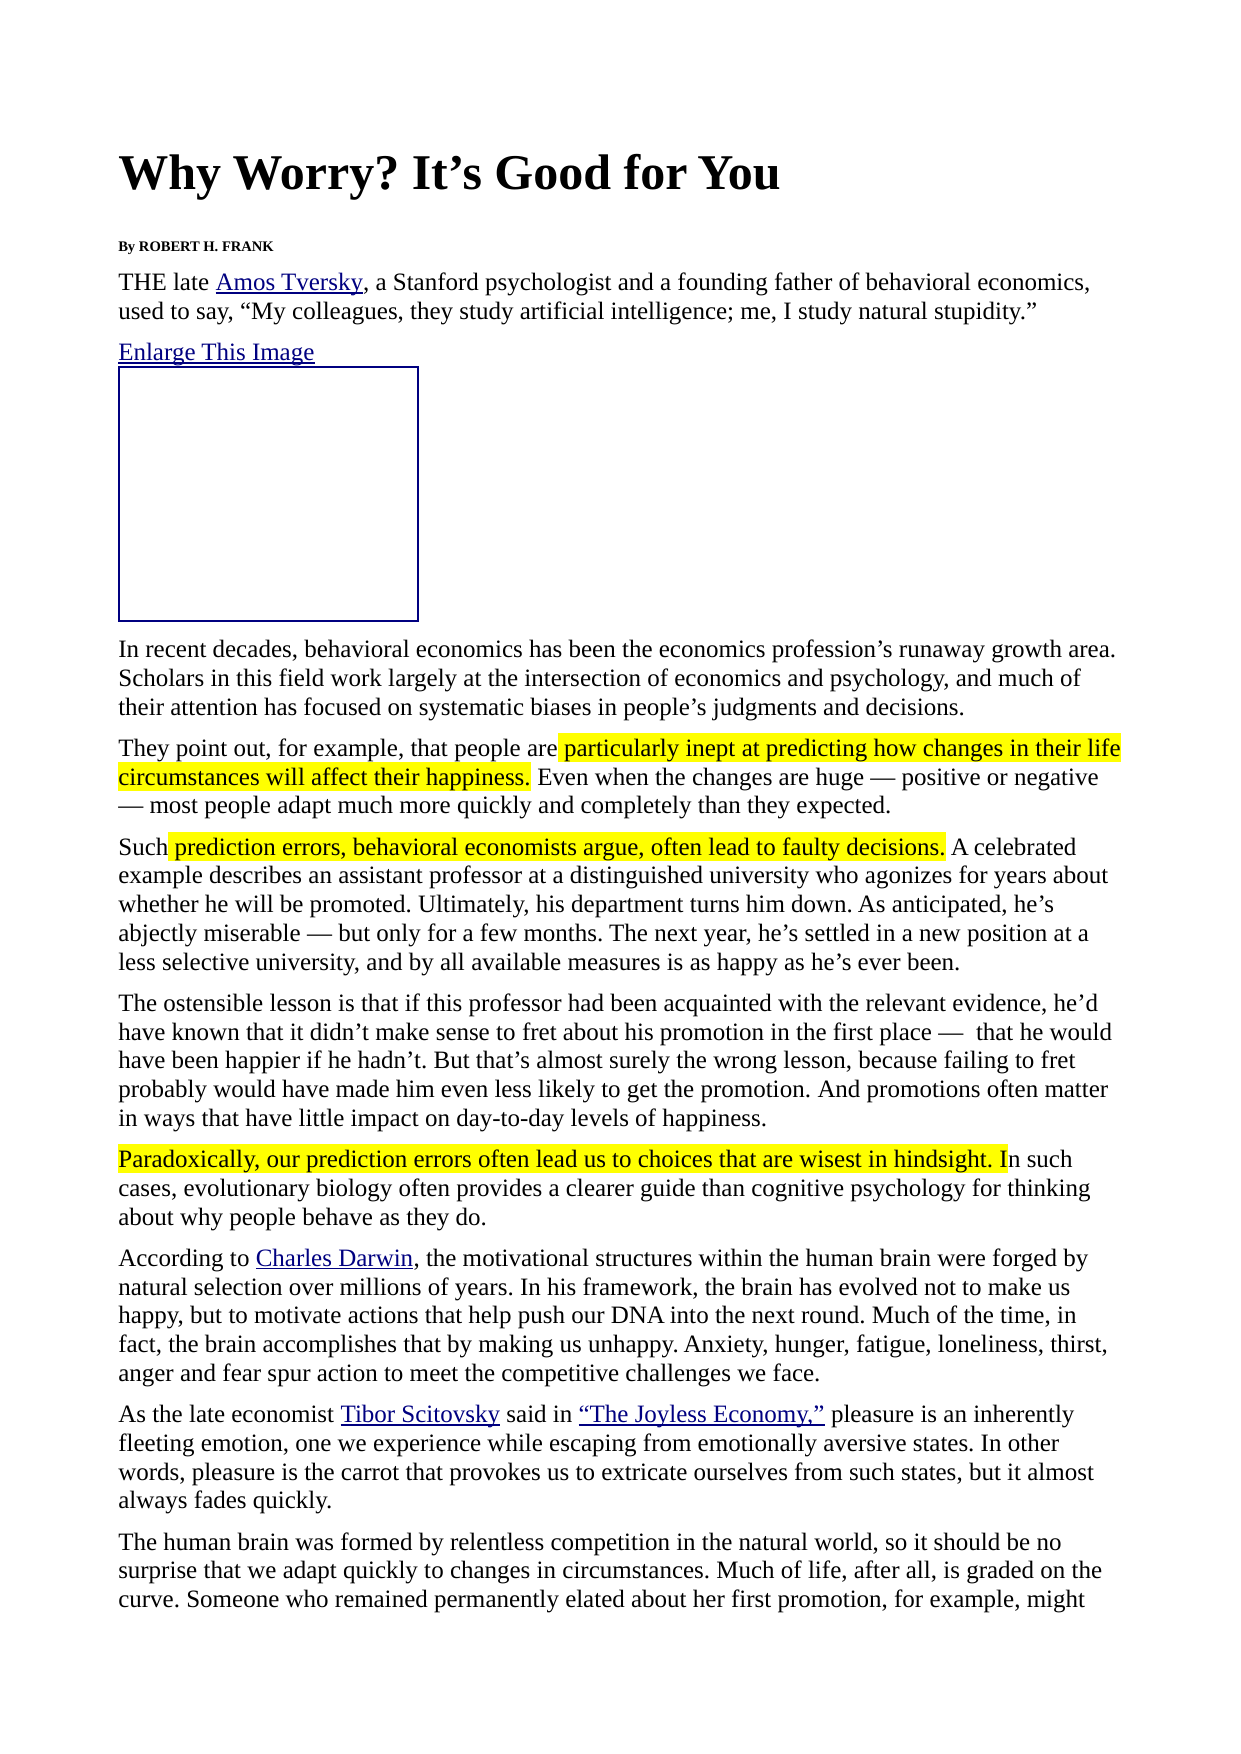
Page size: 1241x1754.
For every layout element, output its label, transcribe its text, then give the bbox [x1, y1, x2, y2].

subtitle By ROBERT H. FRANK [118, 238, 1122, 255]
text The human brain was formed by relentless competition in the natural world, so it should be no surprise that we adapt quickly to changes in circumstances. Much of life, after all, is graded on the curve. Someone who remained permanently elated about her first promotion, for example, might [118, 1527, 1122, 1613]
text The ostensible lesson is that if this professor had been acquainted with the relevant evidence, he’d have known that it didn’t make sense to fret about his promotion in the first place — that he would have been happier if he hadn’t. But that’s almost surely the wrong lesson, because failing to fret probably would have made him even less likely to get the promotion. And promotions often matter in ways that have little impact on day-to-day levels of happiness. [118, 988, 1122, 1132]
text They point out, for example, that people are particularly inept at predicting how changes in their life circumstances will affect their happiness. Even when the changes are huge — positive or negative — most people adapt much more quickly and completely than they expected. [118, 733, 1122, 819]
text THE late Amos Tversky, a Stanford psychologist and a founding father of behavioral economics, used to say, “My colleagues, they study artificial intelligence; me, I study natural stupidity.” [118, 267, 1122, 325]
text Paradoxically, our prediction errors often lead us to choices that are wisest in hindsight. In such cases, evolutionary biology often provides a clearer guide than cognitive psychology for thinking about why people behave as they do. [118, 1144, 1122, 1231]
subtitle Why Worry? It’s Good for You [118, 143, 1122, 201]
text Enlarge This Image [118, 337, 1122, 366]
text In recent decades, behavioral economics has been the economics profession’s runaway growth area. Scholars in this field work largely at the intersection of economics and psychology, and much of their attention has focused on systematic biases in people’s judgments and decisions. [118, 634, 1122, 721]
text According to Charles Darwin, the motivational structures within the human brain were forged by natural selection over millions of years. In his framework, the brain has evolved not to make us happy, but to motivate actions that help push our DNA into the next round. Much of the time, in fact, the brain accomplishes that by making us unhappy. Anxiety, hunger, fatigue, loneliness, thirst, anger and fear spur action to meet the competitive challenges we face. [118, 1243, 1122, 1387]
text Such prediction errors, behavioral economists argue, often lead to faulty decisions. A celebrated example describes an assistant professor at a distinguished university who agonizes for years about whether he will be promoted. Ultimately, his department turns him down. As anticipated, he’s abjectly miserable — but only for a few months. The next year, he’s settled in a new position at a less selective university, and by all available measures is as happy as he’s ever been. [118, 832, 1122, 976]
text As the late economist Tibor Scitovsky said in “The Joyless Economy,” pleasure is an inherently fleeting emotion, one we experience while escaping from emotionally aversive states. In other words, pleasure is the carrot that provokes us to extricate ourselves from such states, but it almost always fades quickly. [118, 1399, 1122, 1514]
